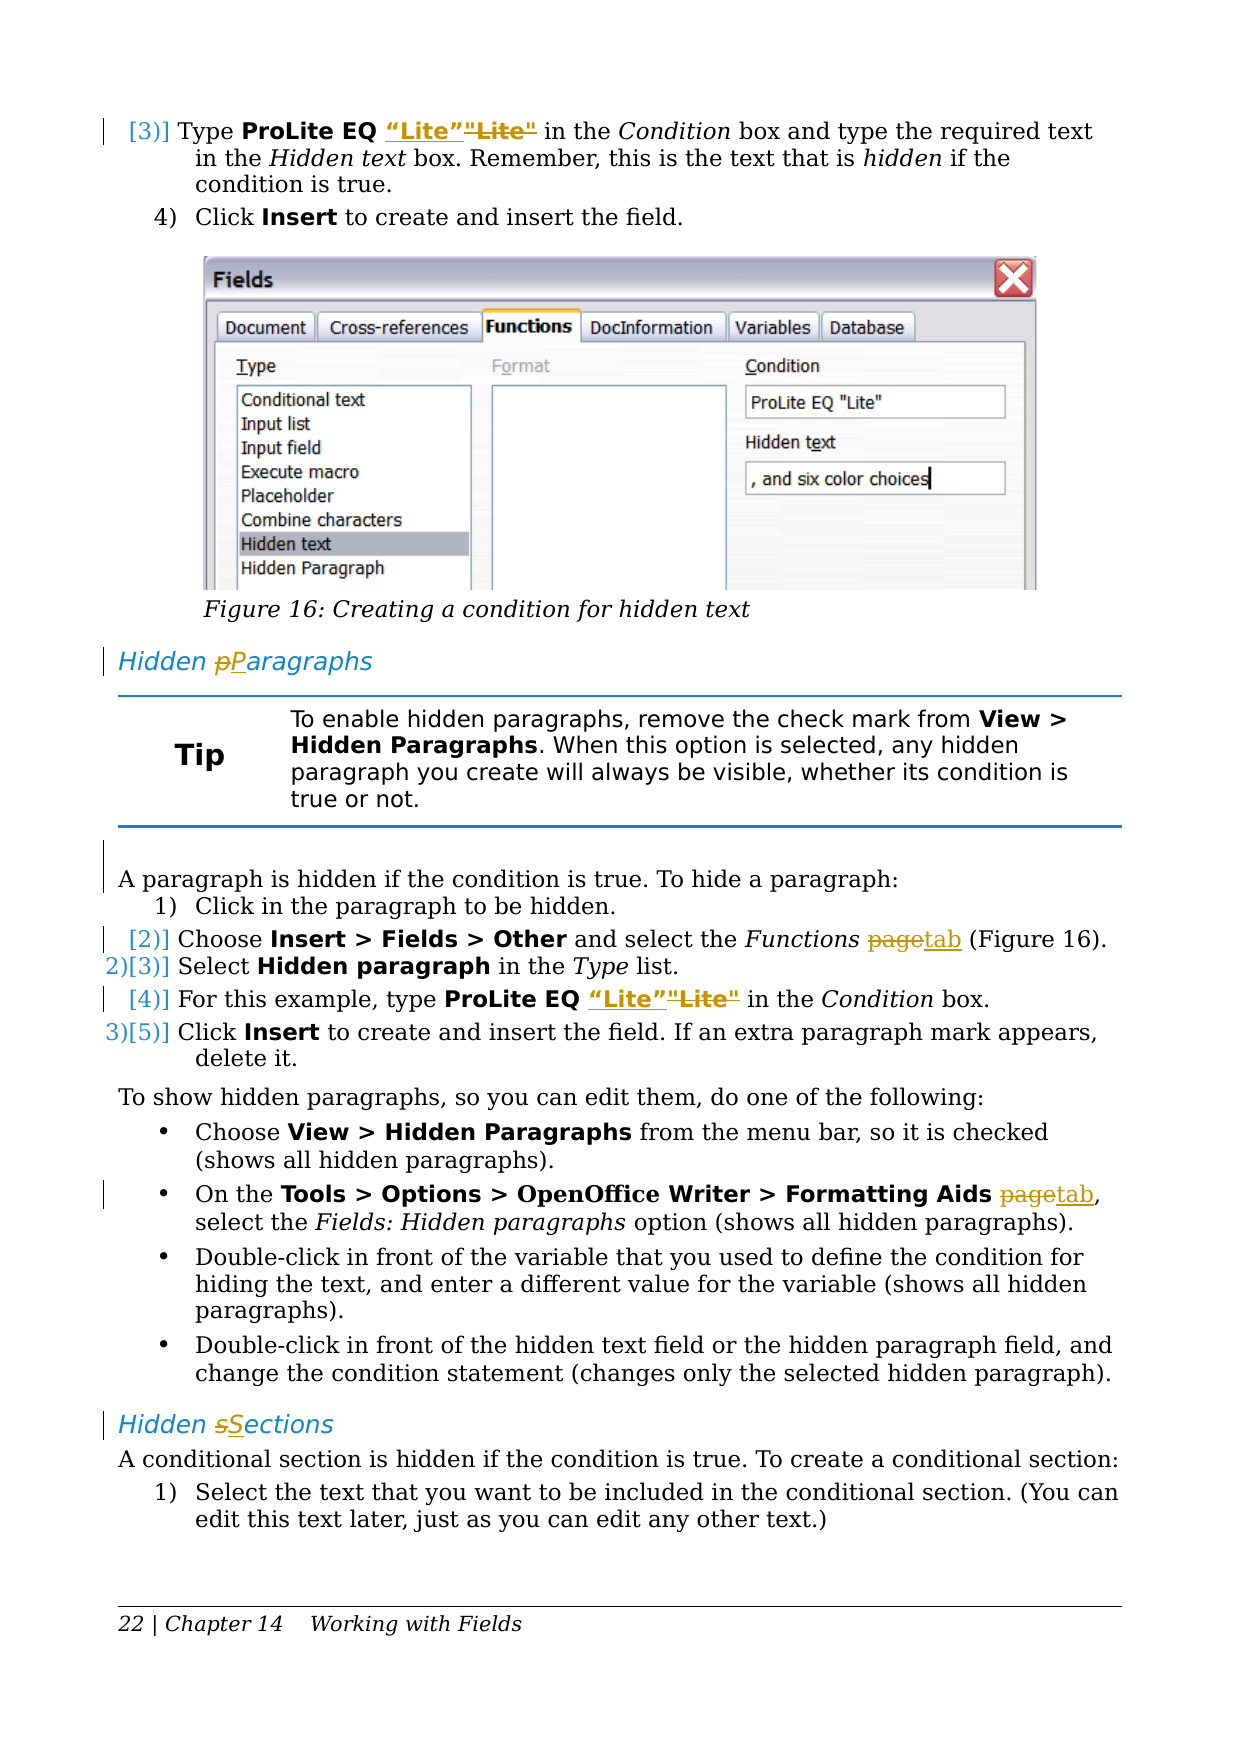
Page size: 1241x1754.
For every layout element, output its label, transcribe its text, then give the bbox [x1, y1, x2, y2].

list Click Insert to create and insert the field. If an extra paragraph mark appears, delete it. [177, 1019, 1122, 1072]
subtitle Hidden Paragraphs [118, 647, 1122, 676]
list Choose View > Hidden Paragraphs from the menu bar, so it is checked (shows all hidden paragraphs). [156, 1118, 1122, 1173]
list Choose Insert > Fields > Other and select the Functions tab (Figure 16). [177, 926, 1122, 953]
table_header Tip [118, 697, 281, 825]
text Figure 16: Creating a condition for hidden text [204, 596, 1037, 622]
list Double-click in front of the variable that you used to define the condition for hiding the text, and enter a different value for the variable (shows all hidden paragraphs). [156, 1242, 1122, 1324]
list For this example, type ProLite EQ “Lite” in the Condition box. [177, 986, 1122, 1012]
list Select the text that you want to be included in the conditional section. (You can edit this text later, just as you can edit any other text.) [177, 1479, 1122, 1533]
table_header To enable hidden paragraphs, remove the check mark from View > Hidden Paragraphs. When this option is selected, any hidden paragraph you create will always be visible, whether its condition is true or not. [281, 697, 1122, 825]
text A paragraph is hidden if the condition is true. To hide a paragraph: [118, 840, 1122, 893]
list Double-click in front of the hidden text field or the hidden paragraph field, and change the condition statement (changes only the selected hidden paragraph). [156, 1331, 1122, 1386]
picture [203, 256, 1037, 590]
list To show hidden paragraphs, so you can edit them, do one of the following: [118, 1084, 1122, 1111]
list On the Tools > Options > OpenOffice Writer > Formatting Aids tab, select the Fields: Hidden paragraphs option (shows all hidden paragraphs). [156, 1180, 1122, 1236]
list Click Insert to create and insert the field. [177, 204, 1122, 231]
list Type ProLite EQ “Lite” in the Condition box and type the required text in the Hidden text box. Remember, this is the text that is hidden if the condition is true. [177, 118, 1122, 198]
list A conditional section is hidden if the condition is true. To create a conditional section: [118, 1446, 1122, 1473]
list Click in the paragraph to be hidden. [177, 893, 1122, 920]
subtitle Hidden Sections [118, 1411, 1122, 1440]
list Select Hidden paragraph in the Type list. [177, 953, 1122, 979]
